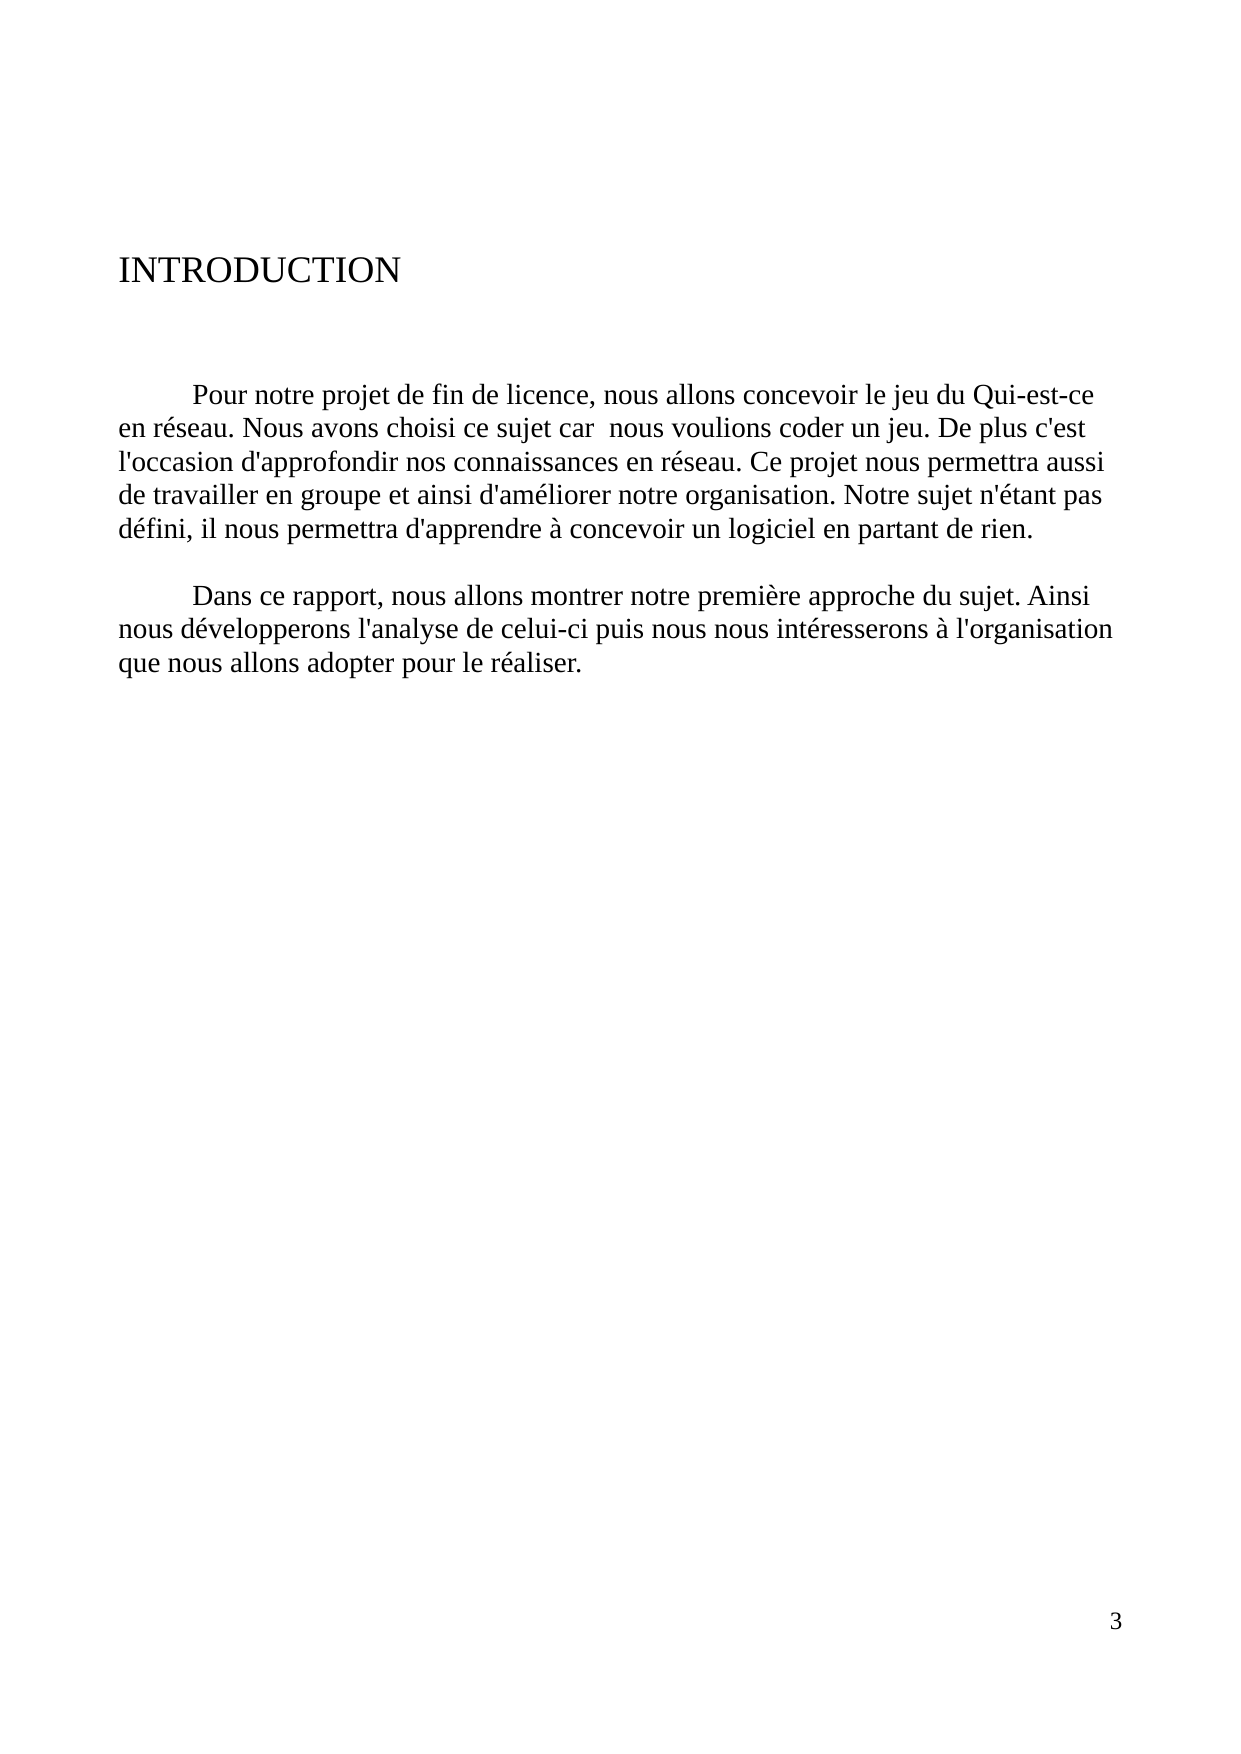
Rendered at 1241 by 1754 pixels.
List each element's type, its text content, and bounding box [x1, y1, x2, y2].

text INTRODUCTION [118, 247, 1122, 291]
text Pour notre projet de fin de licence, nous allons concevoir le jeu du Qui-est-ce en réseau. Nous avons choisi ce sujet car nous voulions coder un jeu. De plus c'est l'occasion d'approfondir nos connaissances en réseau. Ce projet nous permettra aussi de travailler en groupe et ainsi d'améliorer notre organisation. Notre sujet n'étant pas défini, il nous permettra d'apprendre à concevoir un logiciel en partant de rien. [118, 377, 1122, 544]
text Dans ce rapport, nous allons montrer notre première approche du sujet. Ainsi nous développerons l'analyse de celui-ci puis nous nous intéresserons à l'organisation que nous allons adopter pour le réaliser. [118, 578, 1122, 679]
